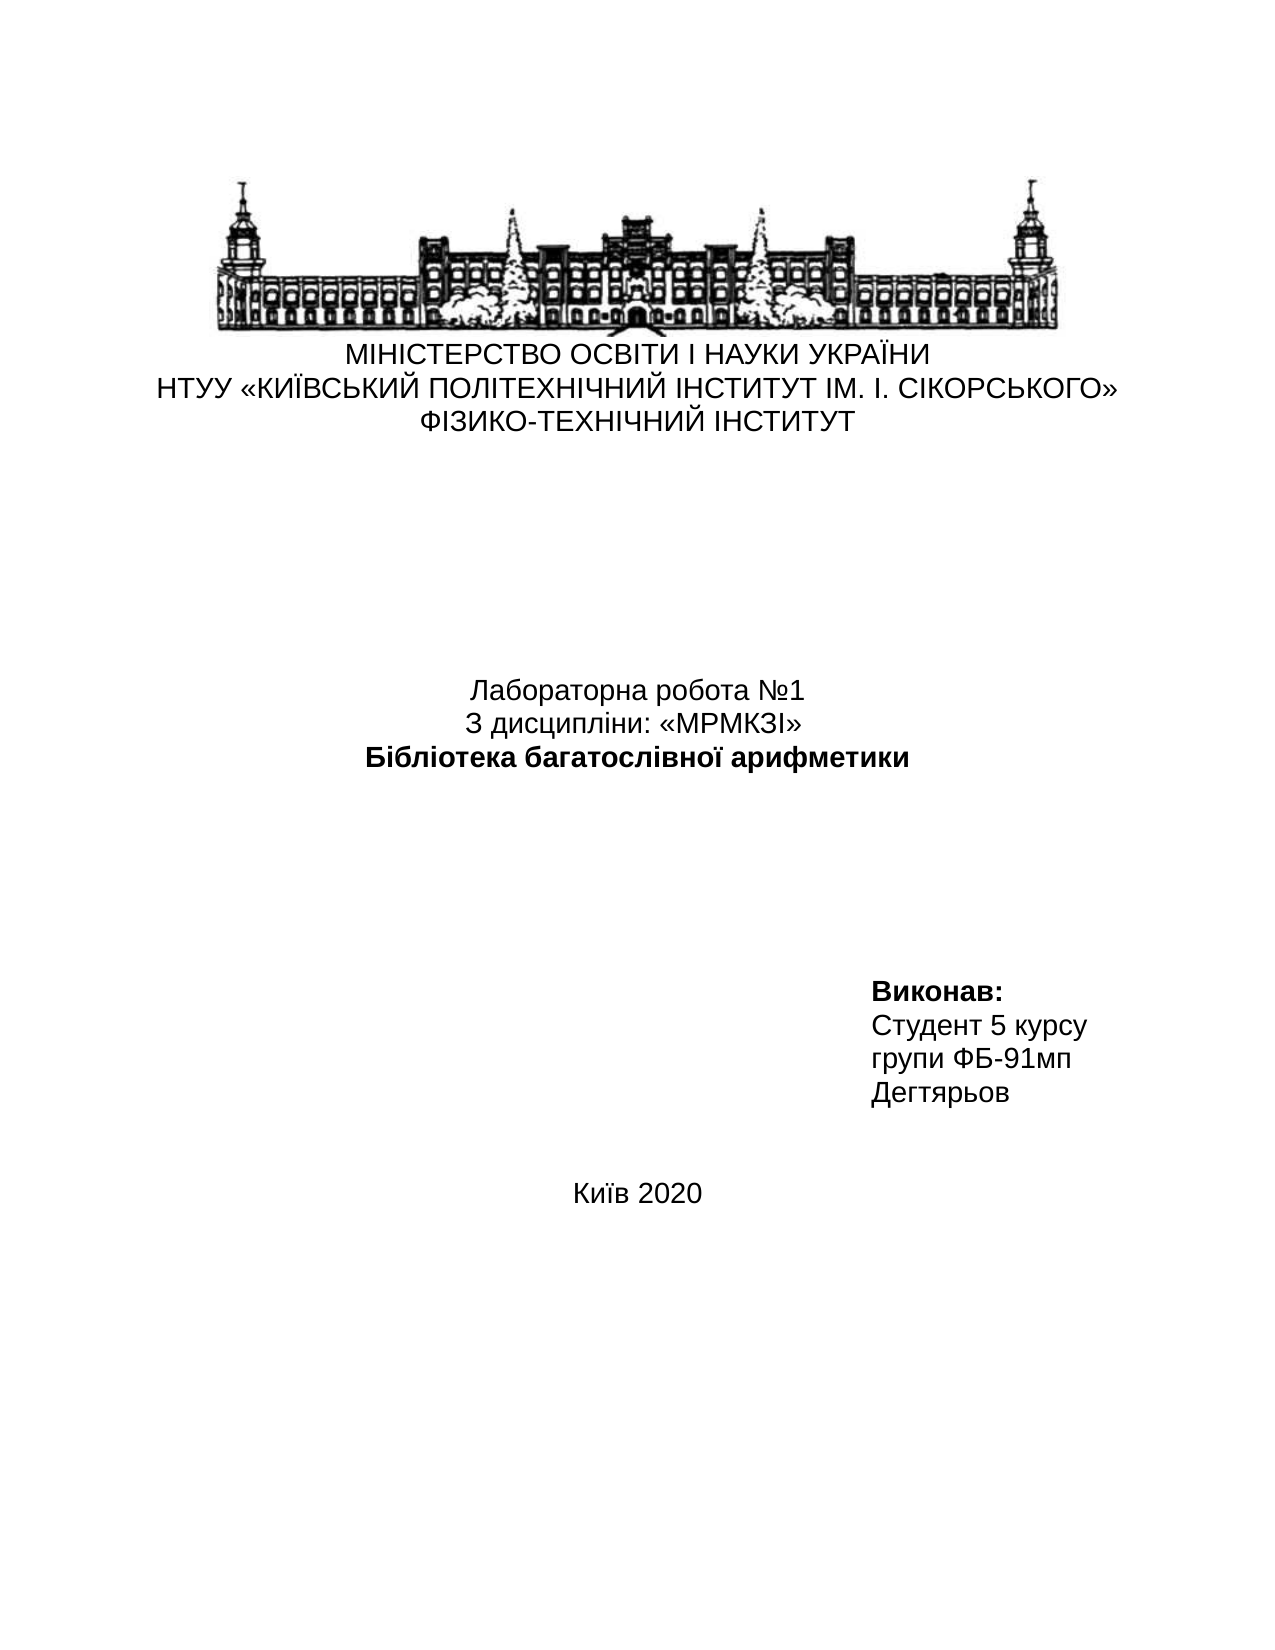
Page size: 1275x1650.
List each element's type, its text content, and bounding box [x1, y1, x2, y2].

text Бібліотека багатослівної арифметики [118, 739, 1157, 773]
text Виконав: [856, 974, 1157, 1008]
text ФІЗИКО-ТЕХНІЧНИЙ ІНСТИТУТ [118, 404, 1157, 438]
text Студент 5 курсу [856, 1008, 1157, 1041]
text Лабораторна робота №1 [118, 672, 1157, 706]
text Дегтярьов [856, 1075, 1157, 1108]
text Київ 2020 [118, 1176, 1157, 1209]
text МІНІСТЕРСТВО ОСВІТИ І НАУКИ УКРАЇНИ [118, 337, 1157, 371]
text НТУУ «КИЇВСЬКИЙ ПОЛІТЕХНІЧНИЙ ІНСТИТУТ ІМ. І. СІКОРСЬКОГО» [118, 371, 1157, 404]
text групи ФБ-91мп [856, 1041, 1157, 1075]
text З дисципліни: «МРМКЗІ» [118, 706, 1157, 739]
picture [208, 176, 1067, 337]
